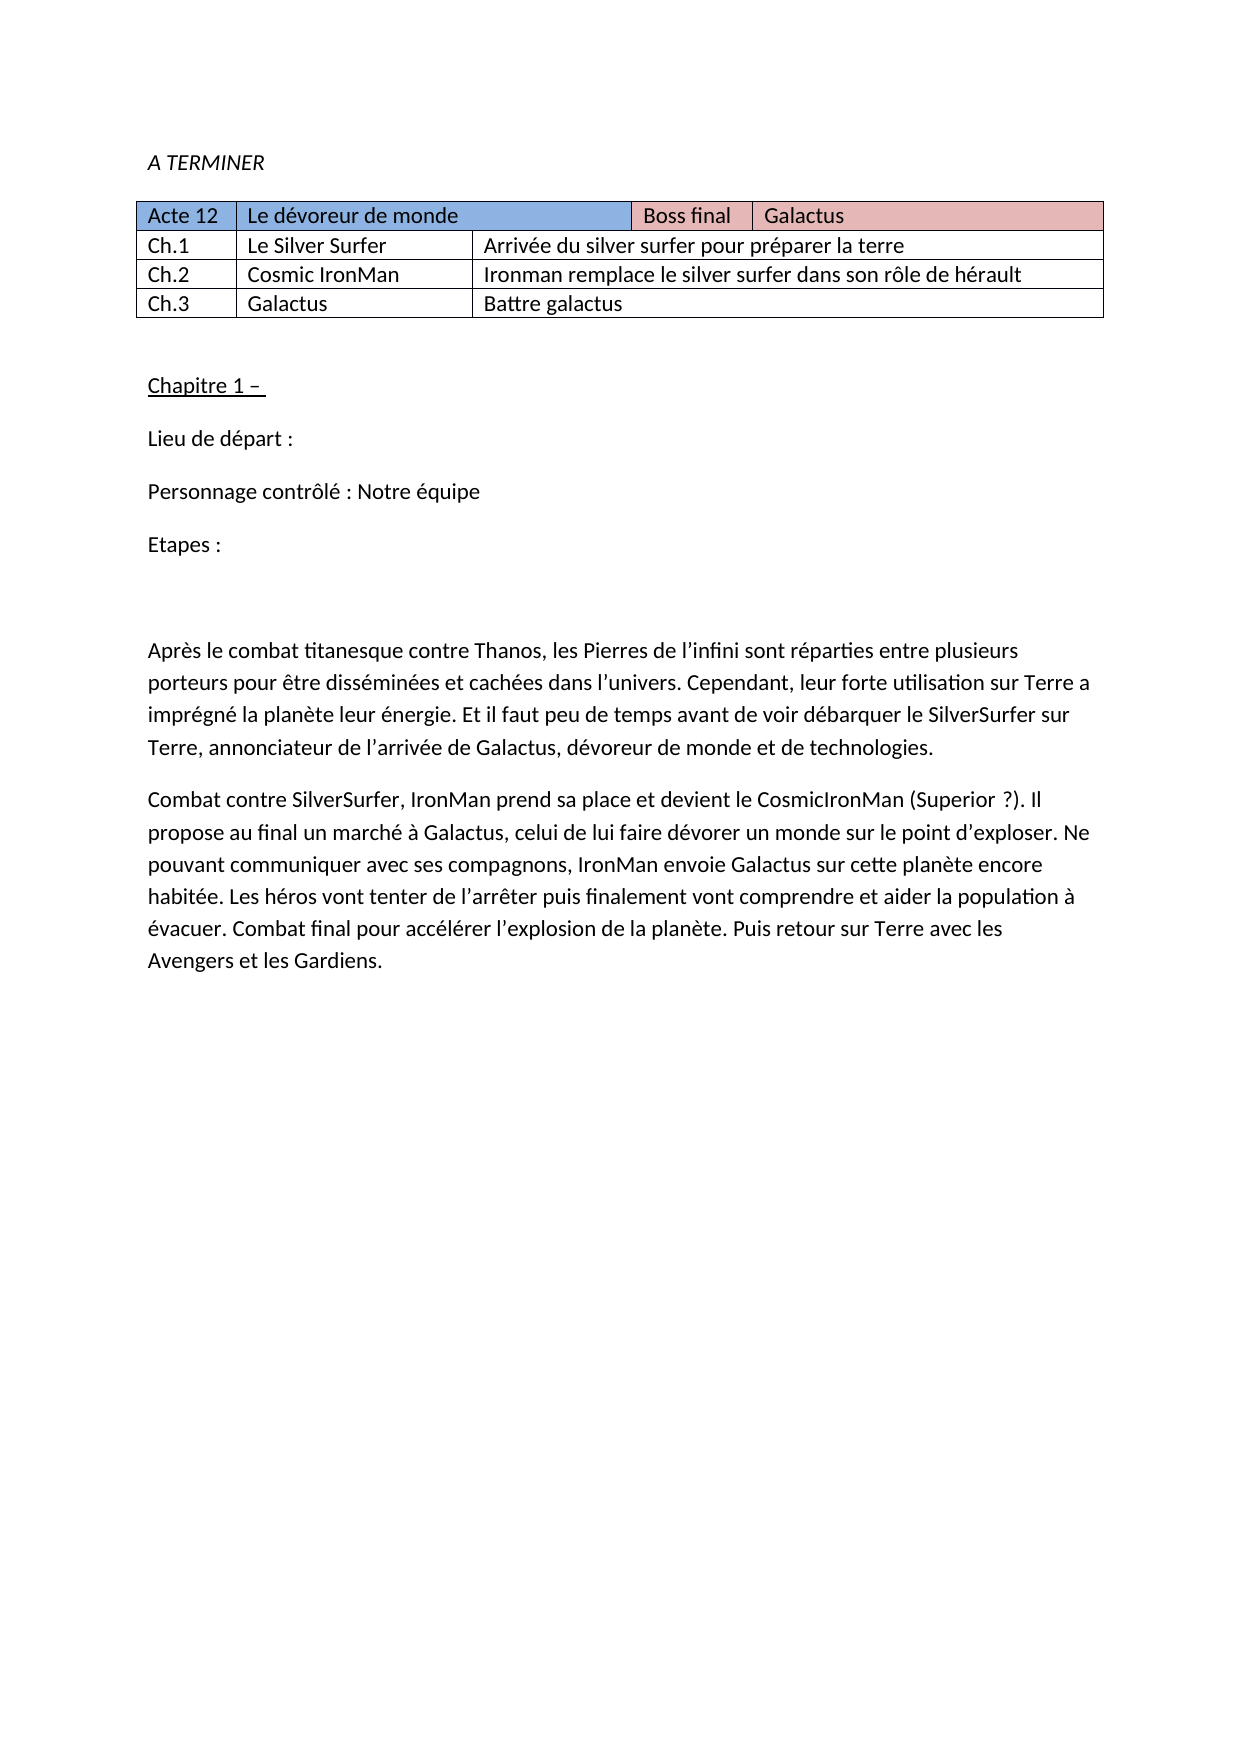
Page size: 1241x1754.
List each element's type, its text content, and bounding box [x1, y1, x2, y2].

table_cell Cosmic IronMan [237, 260, 472, 288]
text Lieu de départ : [148, 424, 1093, 452]
table_cell Arrivée du silver surfer pour préparer la terre [473, 231, 1103, 259]
table_cell Le Silver Surfer [237, 231, 472, 259]
table_cell Galactus [237, 289, 472, 317]
table_header Le dévoreur de monde [237, 202, 631, 230]
table_cell Ch.3 [137, 289, 236, 317]
table_cell Battre galactus [473, 289, 1103, 317]
text Après le combat titanesque contre Thanos, les Pierres de l’infini sont réparties entre plusieurs porteurs pour être disséminées et cachées dans l’univers. Cependant, leur forte utilisation sur Terre a imprégné la planète leur énergie. Et il faut peu de temps avant de voir débarquer le SilverSurfer sur Terre, annonciateur de l’arrivée de Galactus, dévoreur de monde et de technologies. [148, 636, 1093, 761]
table_cell Ch.2 [137, 260, 236, 288]
table_cell Ironman remplace le silver surfer dans son rôle de hérault [473, 260, 1103, 288]
text Combat contre SilverSurfer, IronMan prend sa place et devient le CosmicIronMan (Superior ?). Il propose au final un marché à Galactus, celui de lui faire dévorer un monde sur le point d’exploser. Ne pouvant communiquer avec ses compagnons, IronMan envoie Galactus sur cette planète encore habitée. Les héros vont tenter de l’arrêter puis finalement vont comprendre et aider la population à évacuer. Combat final pour accélérer l’explosion de la planète. Puis retour sur Terre avec les Avengers et les Gardiens. [148, 786, 1093, 974]
text Personnage contrôlé : Notre équipe [148, 477, 1093, 505]
text Etapes : [148, 530, 1093, 558]
table_header Acte 12 [137, 202, 236, 230]
text A TERMINER [148, 148, 1093, 176]
table_header Galactus [753, 202, 1103, 230]
text Chapitre 1 – [148, 371, 1093, 399]
table_cell Ch.1 [137, 231, 236, 259]
table_header Boss final [632, 202, 752, 230]
